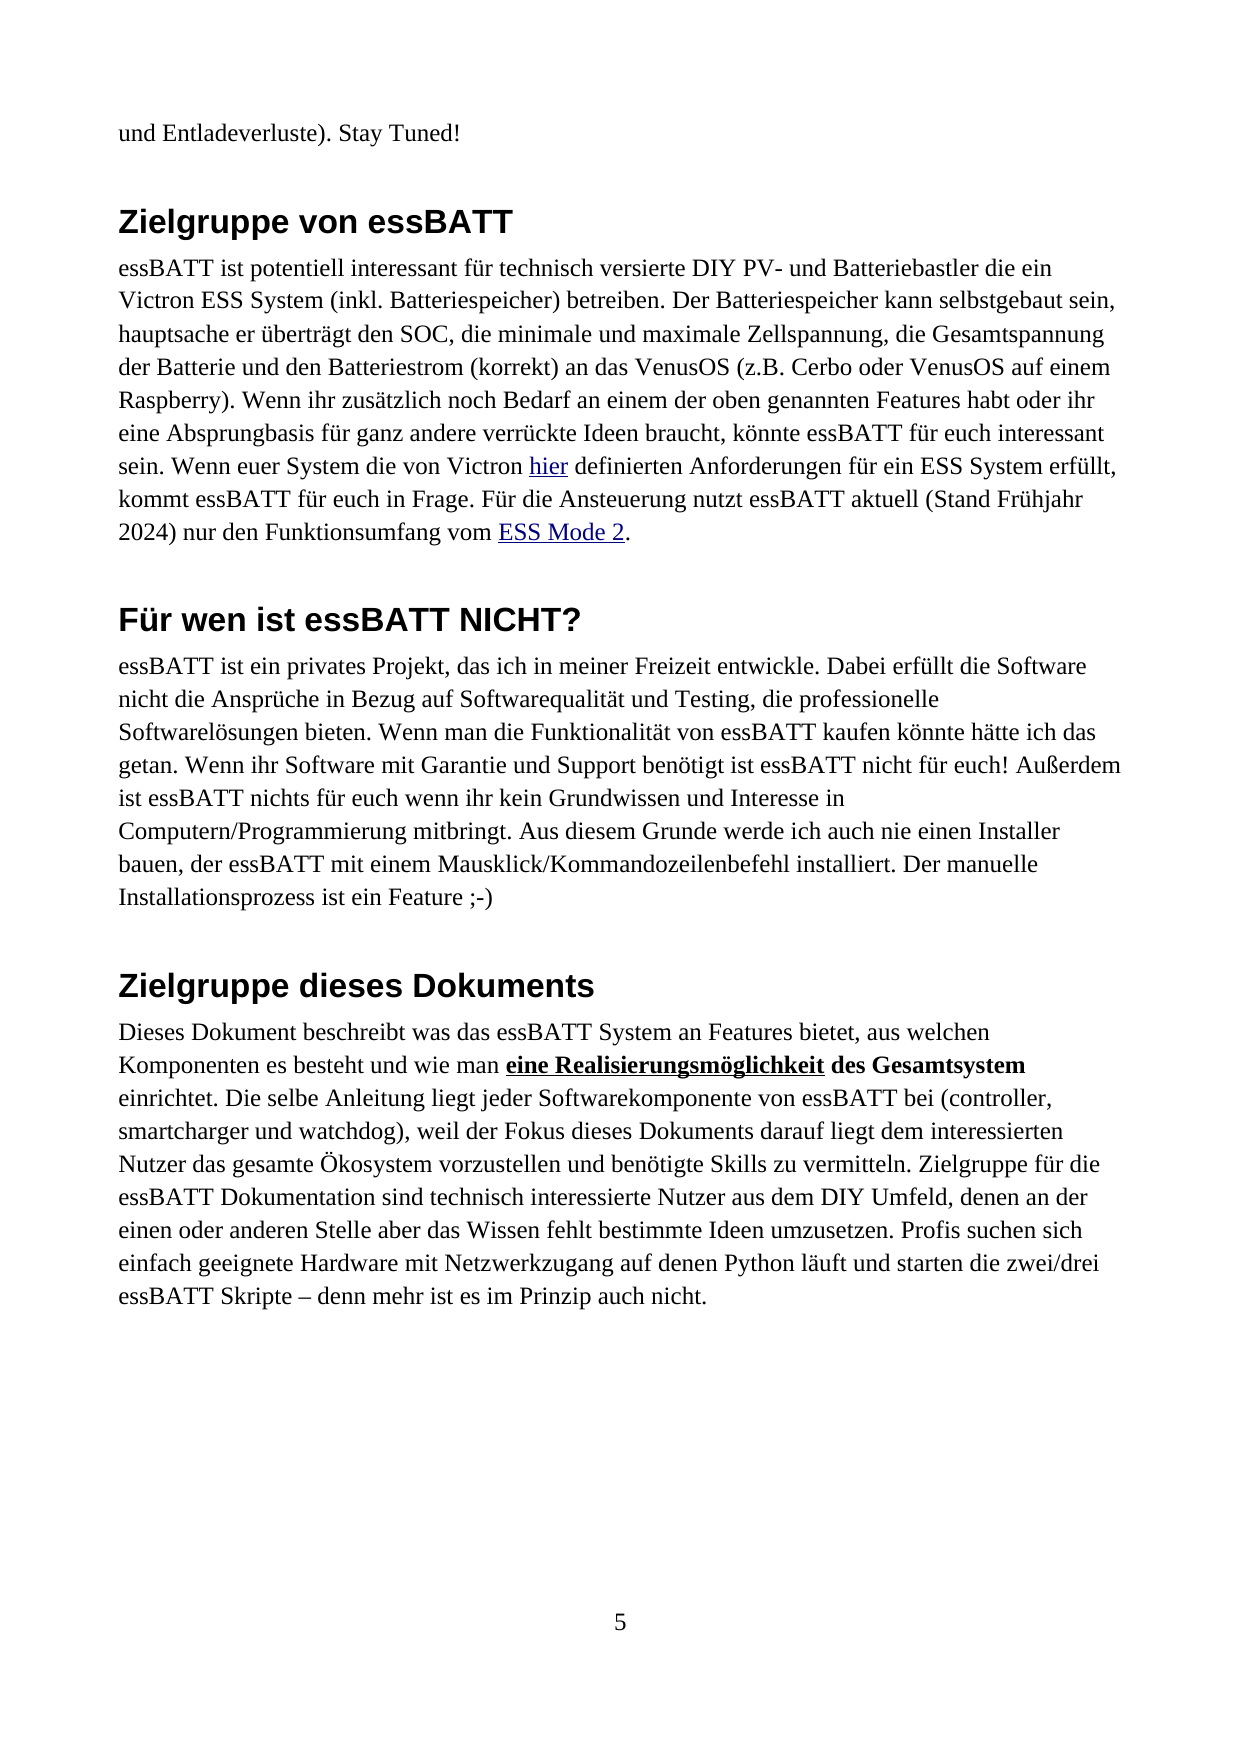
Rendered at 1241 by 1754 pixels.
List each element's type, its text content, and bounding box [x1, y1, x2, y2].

text essBATT ist potentiell interessant für technisch versierte DIY PV- und Batteriebastler die ein Victron ESS System (inkl. Batteriespeicher) betreiben. Der Batteriespeicher kann selbstgebaut sein, hauptsache er überträgt den SOC, die minimale und maximale Zellspannung, die Gesamtspannung der Batterie und den Batteriestrom (korrekt) an das VenusOS (z.B. Cerbo oder VenusOS auf einem Raspberry). Wenn ihr zusätzlich noch Bedarf an einem der oben genannten Features habt oder ihr eine Absprungbasis für ganz andere verrückte Ideen braucht, könnte essBATT für euch interessant sein. Wenn euer System die von Victron hier definierten Anforderungen für ein ESS System erfüllt, kommt essBATT für euch in Frage. Für die Ansteuerung nutzt essBATT aktuell (Stand Frühjahr 2024) nur den Funktionsumfang vom ESS Mode 2. [118, 253, 1122, 546]
subtitle Für wen ist essBATT NICHT? [118, 600, 1122, 639]
text und Entladeverluste). Stay Tuned! [118, 118, 1122, 147]
subtitle Zielgruppe dieses Dokuments [118, 966, 1122, 1004]
text Dieses Dokument beschreibt was das essBATT System an Features bietet, aus welchen Komponenten es besteht und wie man eine Realisierungsmöglichkeit des Gesamtsystem einrichtet. Die selbe Anleitung liegt jeder Softwarekomponente von essBATT bei (controller, smartcharger und watchdog), weil der Fokus dieses Dokuments darauf liegt dem interessierten Nutzer das gesamte Ökosystem vorzustellen und benötigte Skills zu vermitteln. Zielgruppe für die essBATT Dokumentation sind technisch interessierte Nutzer aus dem DIY Umfeld, denen an der einen oder anderen Stelle aber das Wissen fehlt bestimmte Ideen umzusetzen. Profis suchen sich einfach geeignete Hardware mit Netzwerkzugang auf denen Python läuft und starten die zwei/drei essBATT Skripte – denn mehr ist es im Prinzip auch nicht. [118, 1017, 1122, 1310]
text essBATT ist ein privates Projekt, das ich in meiner Freizeit entwickle. Dabei erfüllt die Software nicht die Ansprüche in Bezug auf Softwarequalität und Testing, die professionelle Softwarelösungen bieten. Wenn man die Funktionalität von essBATT kaufen könnte hätte ich das getan. Wenn ihr Software mit Garantie und Support benötigt ist essBATT nicht für euch! Außerdem ist essBATT nichts für euch wenn ihr kein Grundwissen und Interesse in Computern/Programmierung mitbringt. Aus diesem Grunde werde ich auch nie einen Installer bauen, der essBATT mit einem Mausklick/Kommandozeilenbefehl installiert. Der manuelle Installationsprozess ist ein Feature ;-) [118, 651, 1122, 911]
subtitle Zielgruppe von essBATT [118, 201, 1122, 240]
